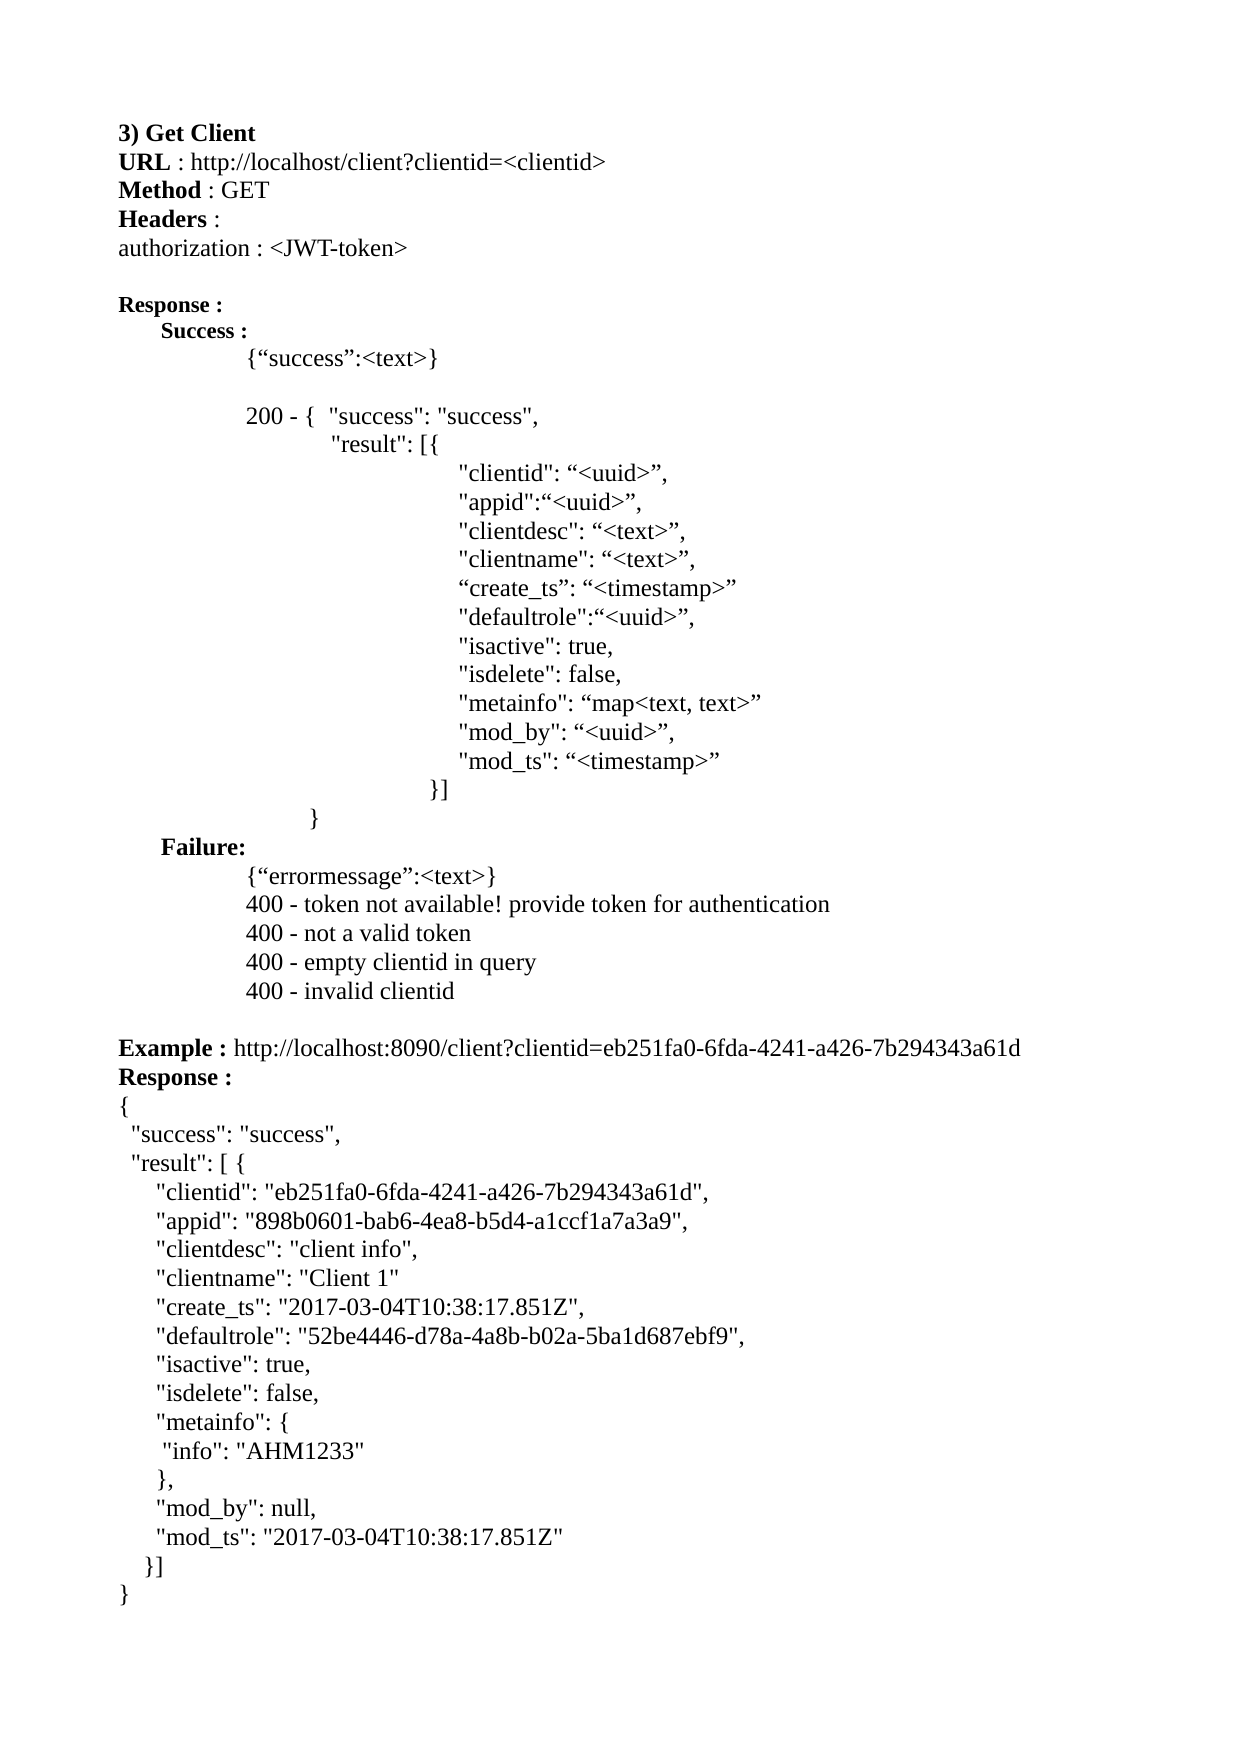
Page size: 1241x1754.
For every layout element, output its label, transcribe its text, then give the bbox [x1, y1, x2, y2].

text "appid":“<uuid>”, [118, 487, 1122, 516]
text "isactive": true, [118, 1349, 1122, 1378]
text "clientid": “<uuid>”, [118, 458, 1122, 487]
text Response : [118, 291, 1122, 317]
text "create_ts": "2017-03-04T10:38:17.851Z", [118, 1292, 1122, 1321]
text "metainfo": “map<text, text>” [118, 688, 1122, 717]
text URL : http://localhost/client?clientid=<clientid> [118, 147, 1122, 176]
text 200 - { "success": "success", [118, 401, 1122, 429]
text {“success”:<text>} [118, 343, 1122, 372]
text 400 - token not available! provide token for authentication [118, 889, 1122, 918]
text 400 - empty clientid in query [118, 947, 1122, 976]
text "clientdesc": “<text>”, [118, 516, 1122, 544]
text "info": "AHM1233" [118, 1436, 1122, 1464]
text }, [118, 1464, 1122, 1493]
text "defaultrole": "52be4446-d78a-4a8b-b02a-5ba1d687ebf9", [118, 1321, 1122, 1349]
text "isdelete": false, [118, 659, 1122, 688]
text “create_ts”: “<timestamp>” [118, 573, 1122, 602]
text "clientid": "eb251fa0-6fda-4241-a426-7b294343a61d", [118, 1177, 1122, 1206]
text "mod_ts": "2017-03-04T10:38:17.851Z" [118, 1522, 1122, 1551]
text }] [118, 774, 1122, 803]
text "defaultrole":“<uuid>”, [118, 602, 1122, 631]
text "result": [ { [118, 1148, 1122, 1177]
text Response : [118, 1062, 1122, 1091]
text Method : GET [118, 176, 1122, 204]
text Failure: [118, 832, 1122, 861]
text } [118, 1579, 1122, 1608]
text "result": [{ [118, 429, 1122, 458]
text {“errormessage”:<text>} [118, 861, 1122, 889]
text "isdelete": false, [118, 1378, 1122, 1407]
text 400 - invalid clientid [118, 976, 1122, 1004]
text } [118, 803, 1122, 832]
text }] [118, 1551, 1122, 1579]
text "clientdesc": "client info", [118, 1234, 1122, 1263]
text Headers : [118, 204, 1122, 233]
text "metainfo": { [118, 1407, 1122, 1436]
text 400 - not a valid token [118, 918, 1122, 947]
text "success": "success", [118, 1119, 1122, 1148]
text "mod_by": “<uuid>”, [118, 717, 1122, 746]
text "mod_by": null, [118, 1493, 1122, 1522]
text "isactive": true, [118, 631, 1122, 659]
text { [118, 1091, 1122, 1119]
text "clientname": "Client 1" [118, 1263, 1122, 1292]
text "appid": "898b0601-bab6-4ea8-b5d4-a1ccf1a7a3a9", [118, 1206, 1122, 1234]
text "mod_ts": “<timestamp>” [118, 746, 1122, 774]
text authorization : <JWT-token> [118, 233, 1122, 262]
text Example : http://localhost:8090/client?clientid=eb251fa0-6fda-4241-a426-7b294343a61d [118, 1033, 1122, 1062]
text "clientname": “<text>”, [118, 544, 1122, 573]
text Success : [118, 317, 1122, 343]
text 3) Get Client [118, 118, 1122, 147]
